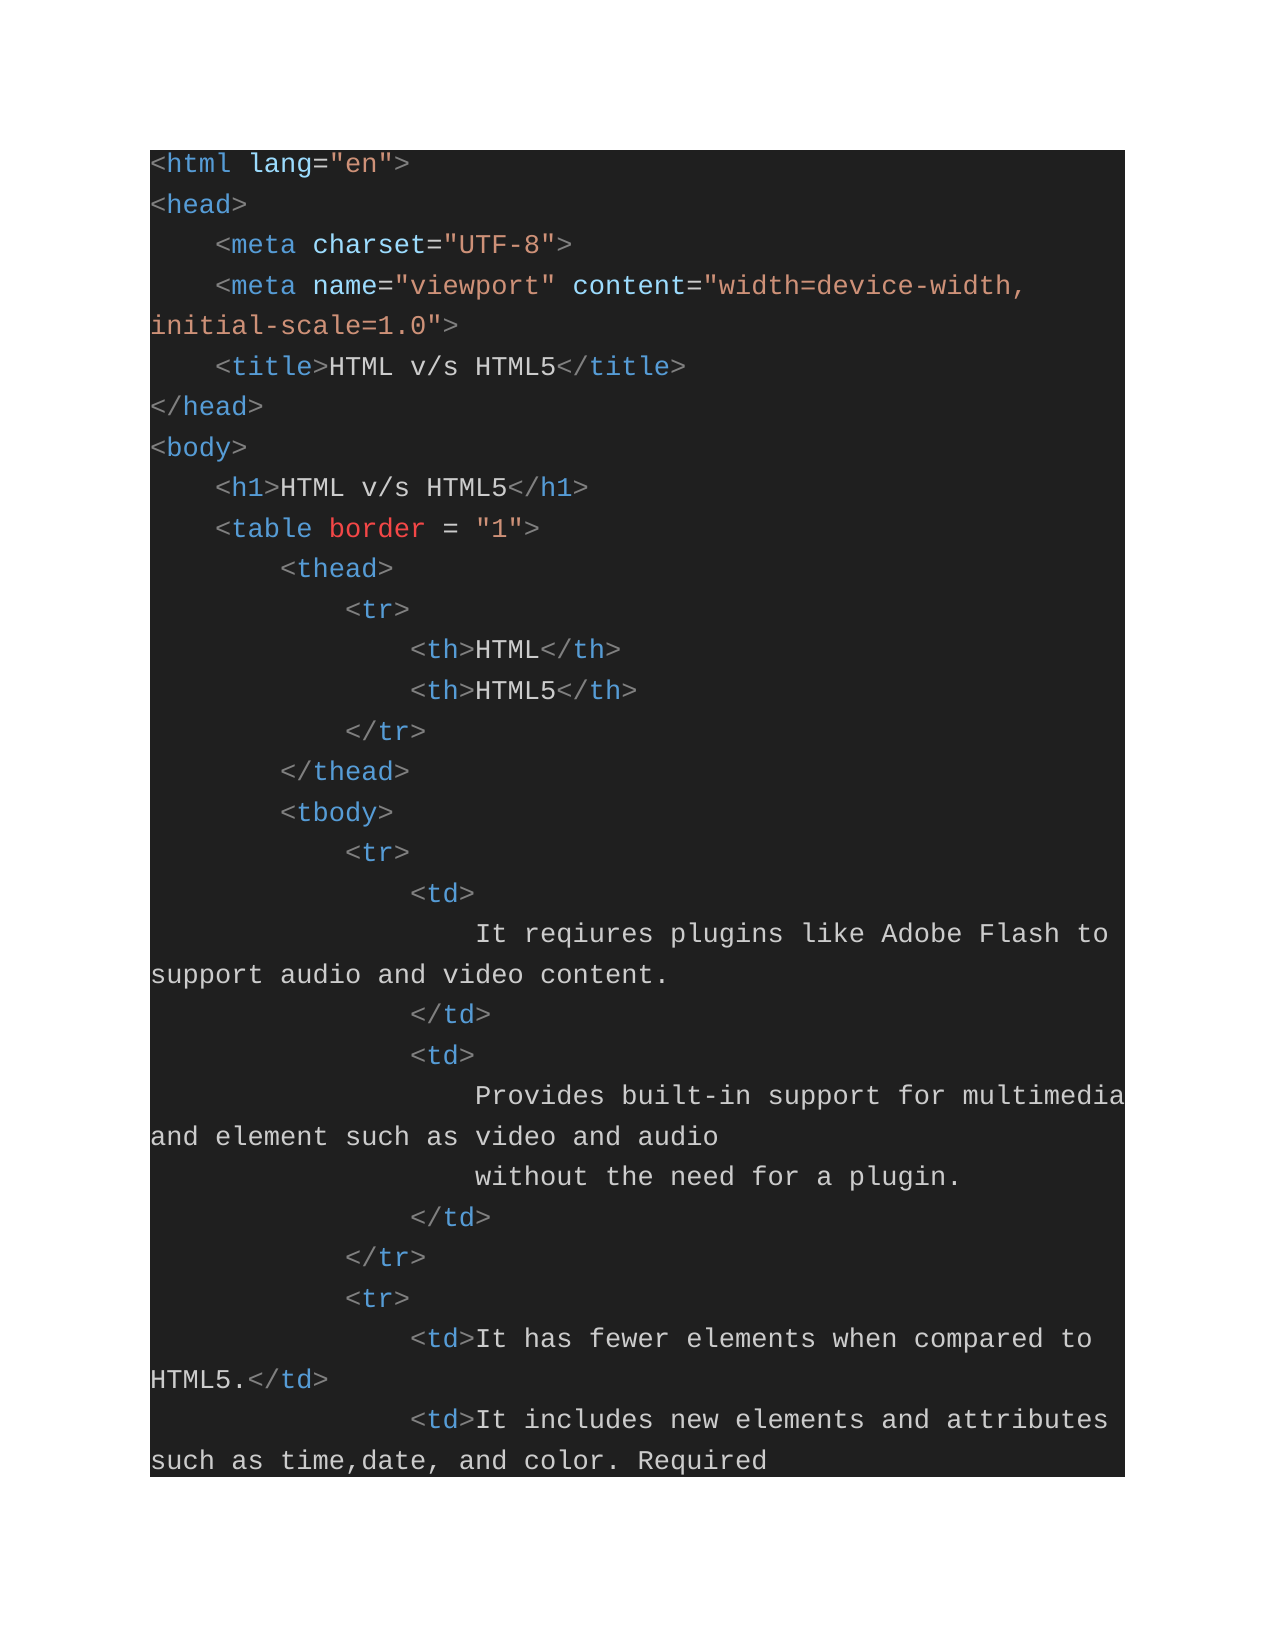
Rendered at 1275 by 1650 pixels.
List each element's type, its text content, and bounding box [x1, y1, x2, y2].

text <th>HTML</th> [150, 636, 1125, 667]
text <meta charset="UTF-8"> [150, 231, 1125, 262]
text <html lang="en"> [150, 150, 1125, 181]
text <table border = "1"> [150, 515, 1125, 545]
text It reqiures plugins like Adobe Flash to support audio and video content. [150, 920, 1125, 991]
text <thead> [150, 555, 1125, 586]
text <tbody> [150, 798, 1125, 829]
text </head> [150, 393, 1125, 424]
text <th>HTML5</th> [150, 677, 1125, 707]
text <tr> [150, 839, 1125, 869]
text <head> [150, 191, 1125, 221]
text </td> [150, 1203, 1125, 1234]
text <title>HTML v/s HTML5</title> [150, 353, 1125, 383]
text <meta name="viewport" content="width=device-width, initial-scale=1.0"> [150, 272, 1125, 343]
text <tr> [150, 1284, 1125, 1315]
text <td>It includes new elements and attributes such as time,date, and color. Required [150, 1406, 1125, 1477]
text without the need for a plugin. [150, 1163, 1125, 1194]
text <td> [150, 1041, 1125, 1072]
text <tr> [150, 596, 1125, 626]
text <h1>HTML v/s HTML5</h1> [150, 474, 1125, 505]
text </tr> [150, 717, 1125, 748]
text </thead> [150, 758, 1125, 788]
text Provides built-in support for multimedia and element such as video and audio [150, 1082, 1125, 1153]
text <body> [150, 434, 1125, 464]
text <td> [150, 879, 1125, 910]
text </td> [150, 1001, 1125, 1032]
text <td>It has fewer elements when compared to HTML5.</td> [150, 1325, 1125, 1396]
text </tr> [150, 1244, 1125, 1275]
